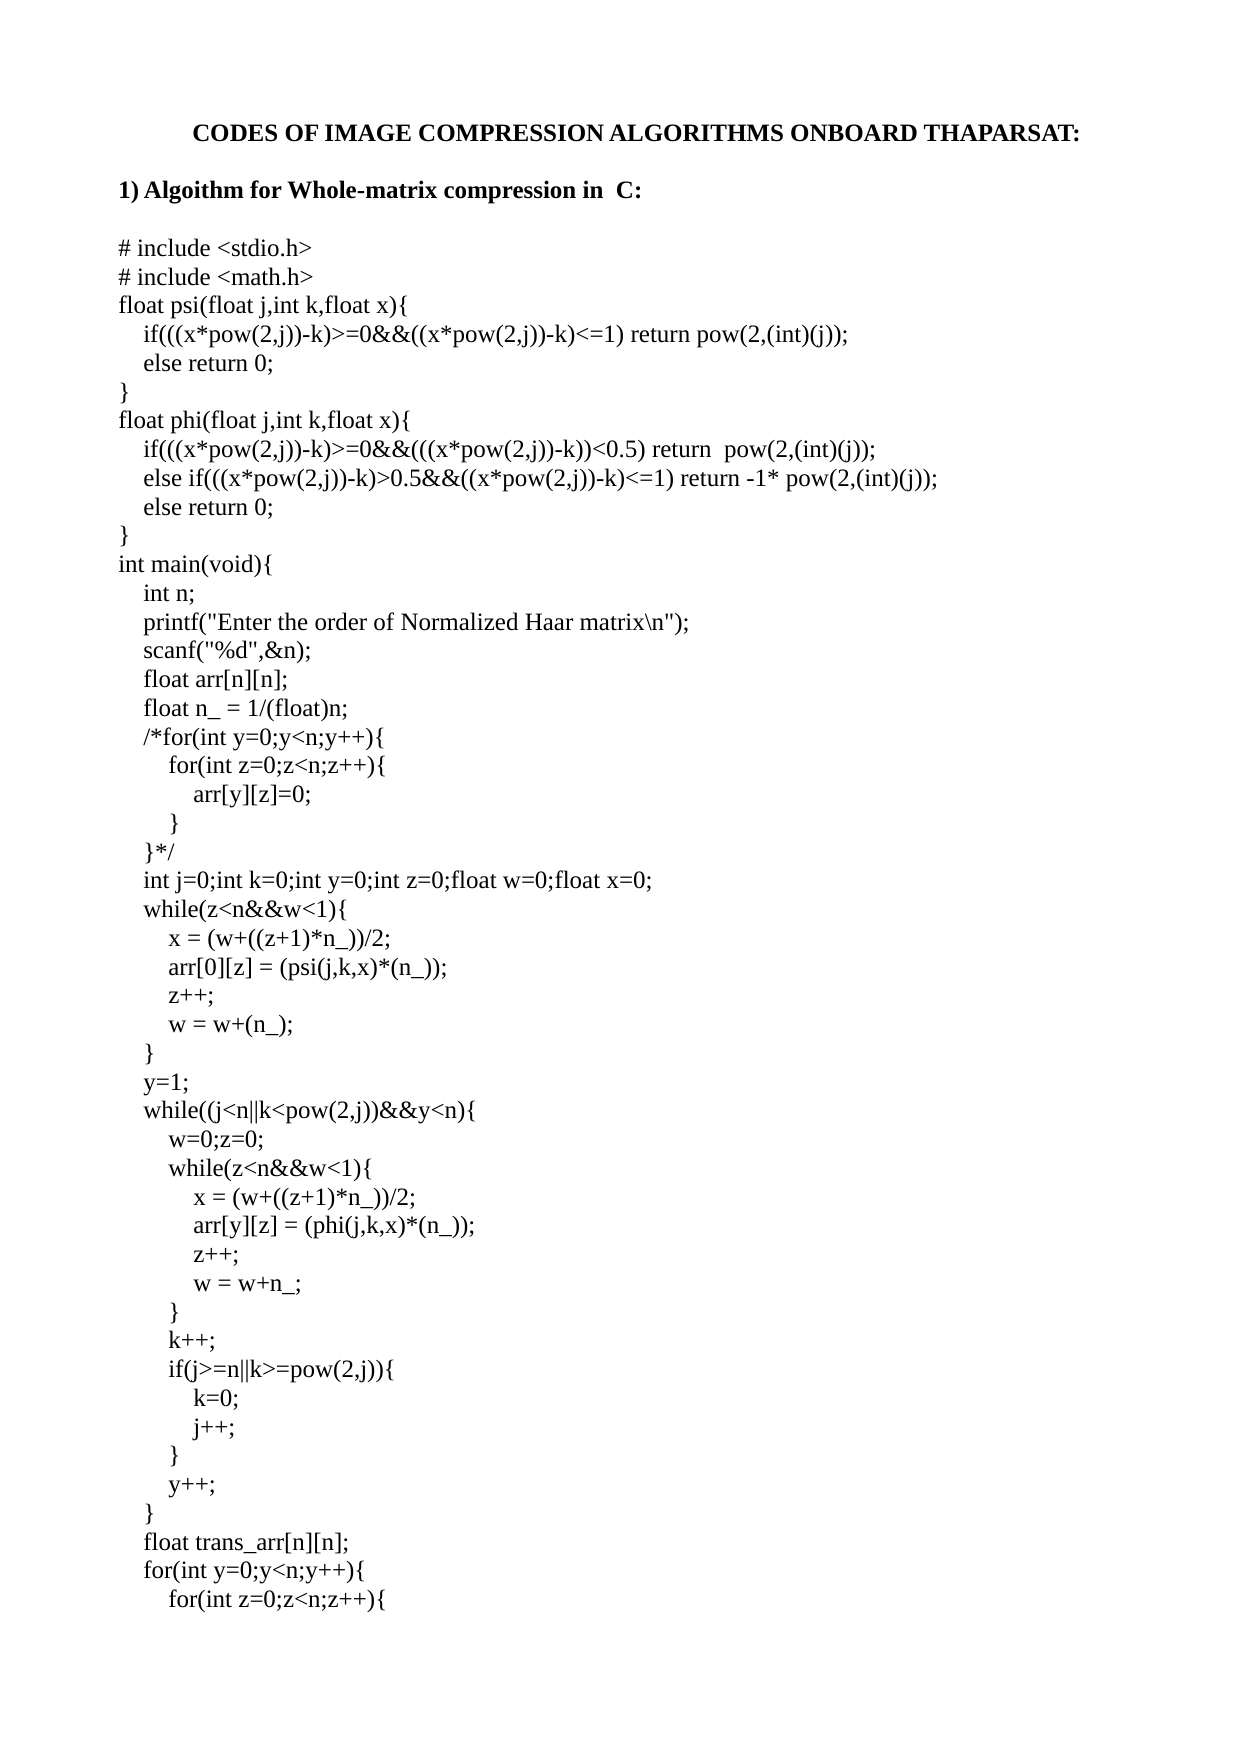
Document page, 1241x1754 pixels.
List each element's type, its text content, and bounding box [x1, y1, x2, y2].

text int main(void){ [118, 549, 1122, 578]
text scanf("%d",&n); [118, 636, 1122, 664]
text while((j<n||k<pow(2,j))&&y<n){ [118, 1096, 1122, 1124]
text y++; [118, 1469, 1122, 1498]
text float arr[n][n]; [118, 664, 1122, 693]
text } [118, 1498, 1122, 1527]
text int n; [118, 578, 1122, 607]
text k++; [118, 1326, 1122, 1354]
text float psi(float j,int k,float x){ [118, 291, 1122, 319]
text x = (w+((z+1)*n_))/2; [118, 923, 1122, 952]
text } [118, 1297, 1122, 1326]
text while(z<n&&w<1){ [118, 894, 1122, 923]
text arr[y][z]=0; [118, 779, 1122, 808]
text else return 0; [118, 348, 1122, 377]
text 1) Algoithm for Whole-matrix compression in C: [118, 176, 1122, 204]
text w=0;z=0; [118, 1124, 1122, 1153]
text # include <math.h> [118, 262, 1122, 291]
text arr[0][z] = (psi(j,k,x)*(n_)); [118, 952, 1122, 981]
text k=0; [118, 1383, 1122, 1412]
text /*for(int y=0;y<n;y++){ [118, 722, 1122, 751]
text CODES OF IMAGE COMPRESSION ALGORITHMS ONBOARD THAPARSAT: [118, 118, 1122, 147]
text z++; [118, 1239, 1122, 1268]
text } [118, 808, 1122, 837]
text } [118, 1038, 1122, 1067]
text if(((x*pow(2,j))-k)>=0&&(((x*pow(2,j))-k))<0.5) return pow(2,(int)(j)); [118, 434, 1122, 463]
text int j=0;int k=0;int y=0;int z=0;float w=0;float x=0; [118, 866, 1122, 894]
text if(j>=n||k>=pow(2,j)){ [118, 1354, 1122, 1383]
text for(int z=0;z<n;z++){ [118, 1584, 1122, 1613]
text while(z<n&&w<1){ [118, 1153, 1122, 1182]
text else if(((x*pow(2,j))-k)>0.5&&((x*pow(2,j))-k)<=1) return -1* pow(2,(int)(j)); [118, 463, 1122, 492]
text x = (w+((z+1)*n_))/2; [118, 1182, 1122, 1211]
text # include <stdio.h> [118, 233, 1122, 262]
text } [118, 1441, 1122, 1469]
text } [118, 377, 1122, 406]
text } [118, 521, 1122, 549]
text w = w+(n_); [118, 1009, 1122, 1038]
text j++; [118, 1412, 1122, 1441]
text float n_ = 1/(float)n; [118, 693, 1122, 722]
text arr[y][z] = (phi(j,k,x)*(n_)); [118, 1211, 1122, 1239]
text float phi(float j,int k,float x){ [118, 406, 1122, 434]
text z++; [118, 981, 1122, 1009]
text printf("Enter the order of Normalized Haar matrix\n"); [118, 607, 1122, 636]
text for(int z=0;z<n;z++){ [118, 751, 1122, 779]
text y=1; [118, 1067, 1122, 1096]
text if(((x*pow(2,j))-k)>=0&&((x*pow(2,j))-k)<=1) return pow(2,(int)(j)); [118, 319, 1122, 348]
text else return 0; [118, 492, 1122, 521]
text w = w+n_; [118, 1268, 1122, 1297]
text for(int y=0;y<n;y++){ [118, 1556, 1122, 1584]
text }*/ [118, 837, 1122, 866]
text float trans_arr[n][n]; [118, 1527, 1122, 1556]
